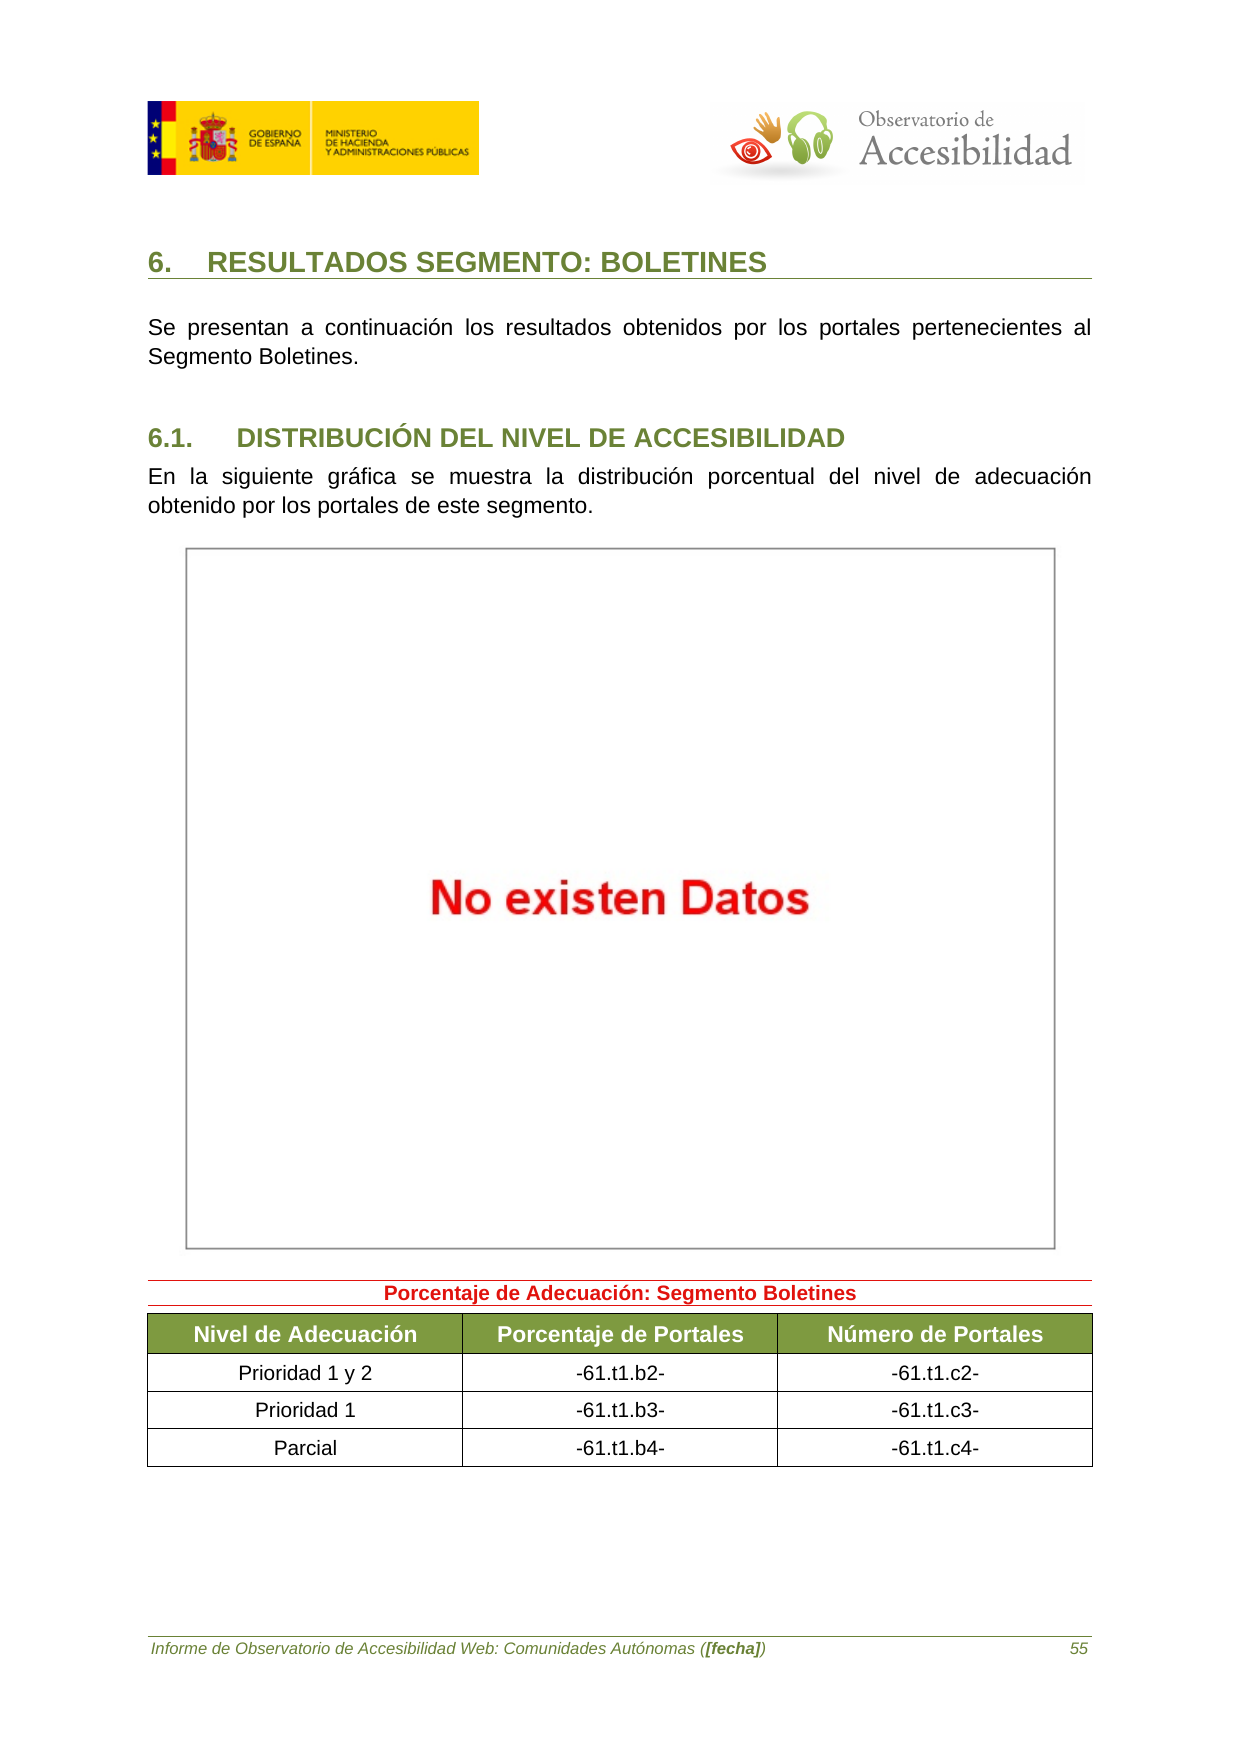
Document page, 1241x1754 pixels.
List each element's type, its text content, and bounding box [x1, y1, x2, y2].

table_cell -61.t1.c3- [778, 1392, 1092, 1428]
text En la siguiente gráfica se muestra la distribución porcentual del nivel de adecuación obtenido por los portales de este segmento. [148, 463, 1092, 518]
table_cell -61.t1.b2- [463, 1354, 777, 1391]
text Se presentan a continuación los resultados obtenidos por los portales pertenecientes al Segmento Boletines. [148, 314, 1092, 369]
picture [178, 545, 1062, 1256]
subtitle Distribución del nivel de accesibilidad [148, 422, 1092, 453]
subtitle Resultados Segmento: Boletines [148, 245, 1092, 278]
table_cell -61.t1.b3- [463, 1392, 777, 1428]
table_cell Prioridad 1 y 2 [148, 1354, 462, 1391]
table_cell -61.t1.c4- [778, 1429, 1092, 1466]
table_cell -61.t1.b4- [463, 1429, 777, 1466]
picture [147, 101, 479, 175]
text Porcentaje de Adecuación: Segmento Boletines [148, 1281, 1092, 1305]
table_header Porcentaje de Portales [463, 1314, 777, 1353]
table_header Nivel de Adecuación [148, 1314, 462, 1353]
table_cell Parcial [148, 1429, 462, 1466]
picture [710, 102, 1086, 185]
table_cell -61.t1.c2- [778, 1354, 1092, 1391]
table_header Número de Portales [778, 1314, 1092, 1353]
table_cell Prioridad 1 [148, 1392, 462, 1428]
